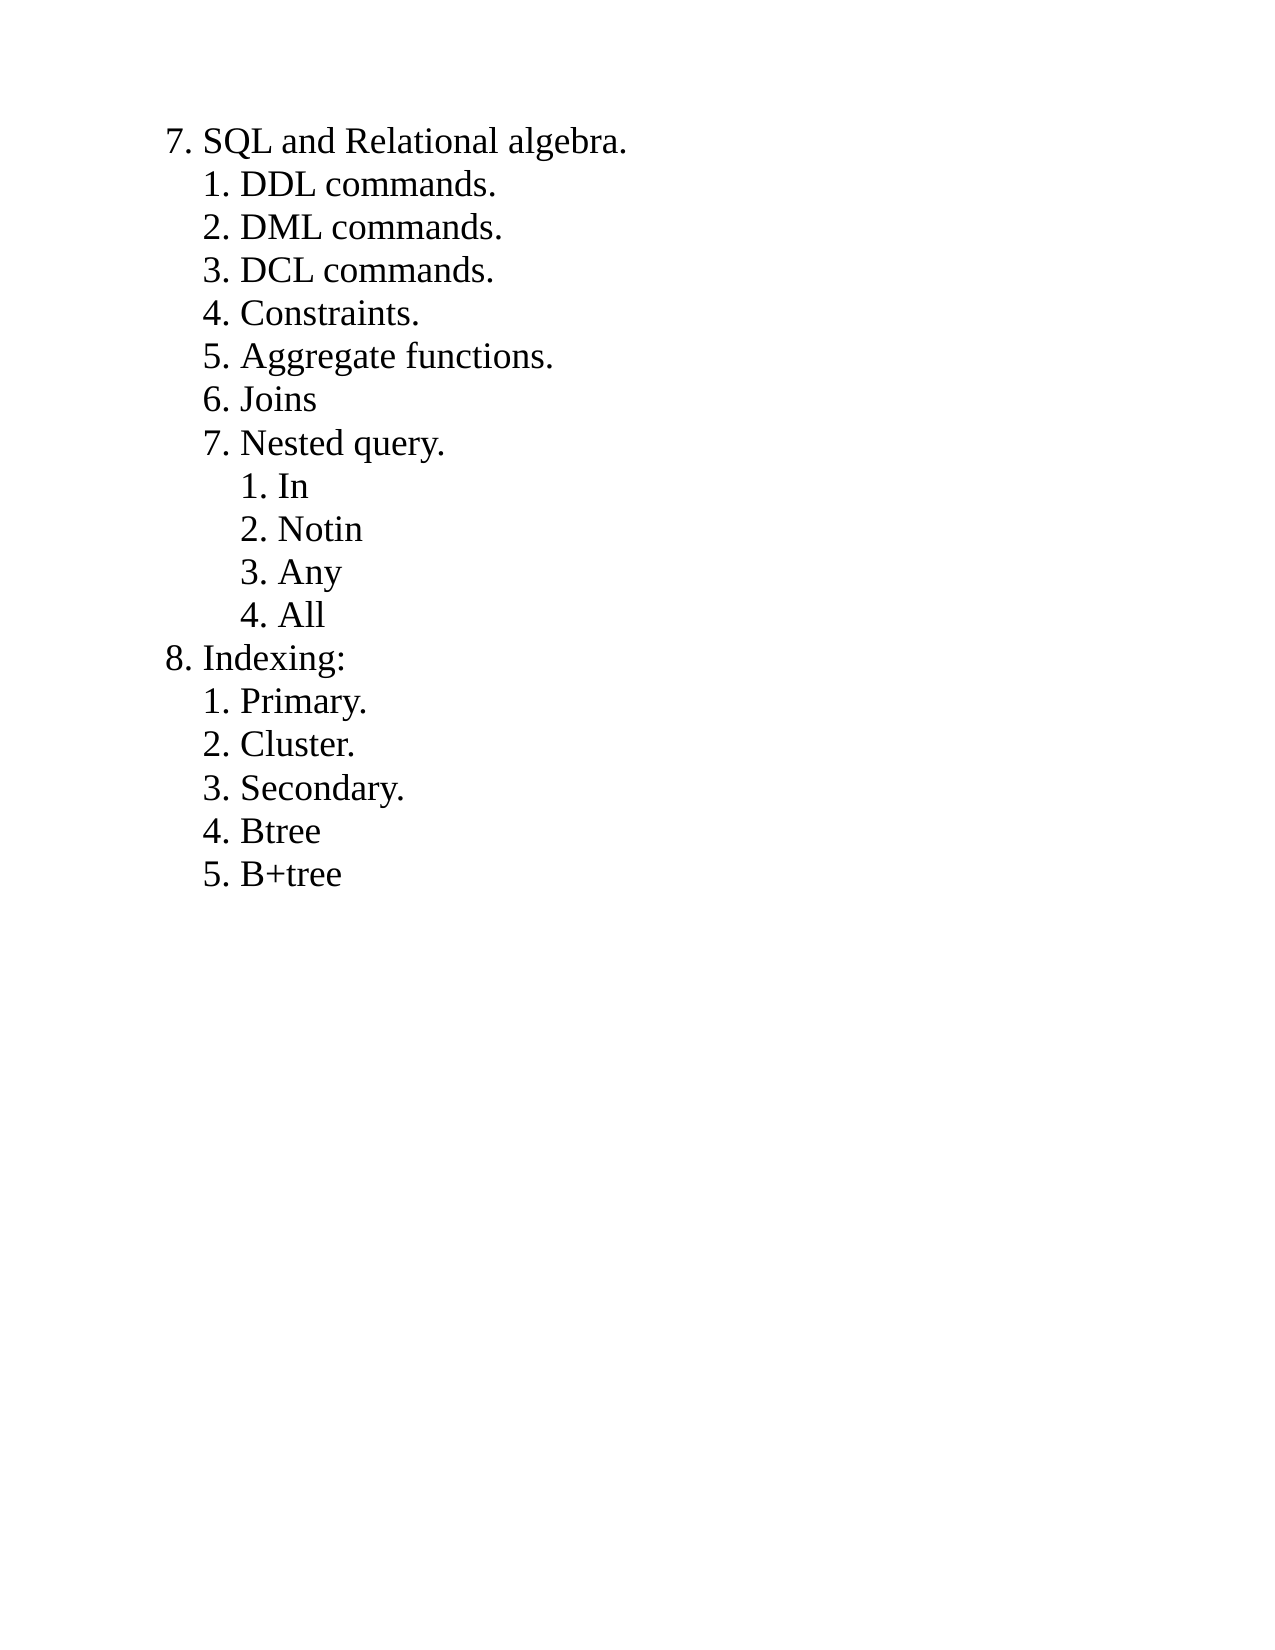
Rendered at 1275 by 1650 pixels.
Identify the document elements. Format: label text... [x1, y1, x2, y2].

list DDL commands. [202, 161, 1157, 204]
list Indexing: [165, 636, 1157, 679]
list Primary. [202, 679, 1157, 722]
list Joins [202, 377, 1157, 420]
list DCL commands. [202, 247, 1157, 291]
list Secondary. [202, 765, 1157, 808]
list Any [240, 549, 1157, 592]
list In [240, 463, 1157, 506]
list Btree [202, 808, 1157, 851]
list All [240, 592, 1157, 636]
list DML commands. [202, 204, 1157, 247]
list SQL and Relational algebra. [165, 118, 1157, 161]
list Cluster. [202, 722, 1157, 765]
list B+tree [202, 851, 1157, 894]
list Nested query. [202, 420, 1157, 463]
list Notin [240, 506, 1157, 549]
list Aggregate functions. [202, 334, 1157, 377]
list Constraints. [202, 291, 1157, 334]
